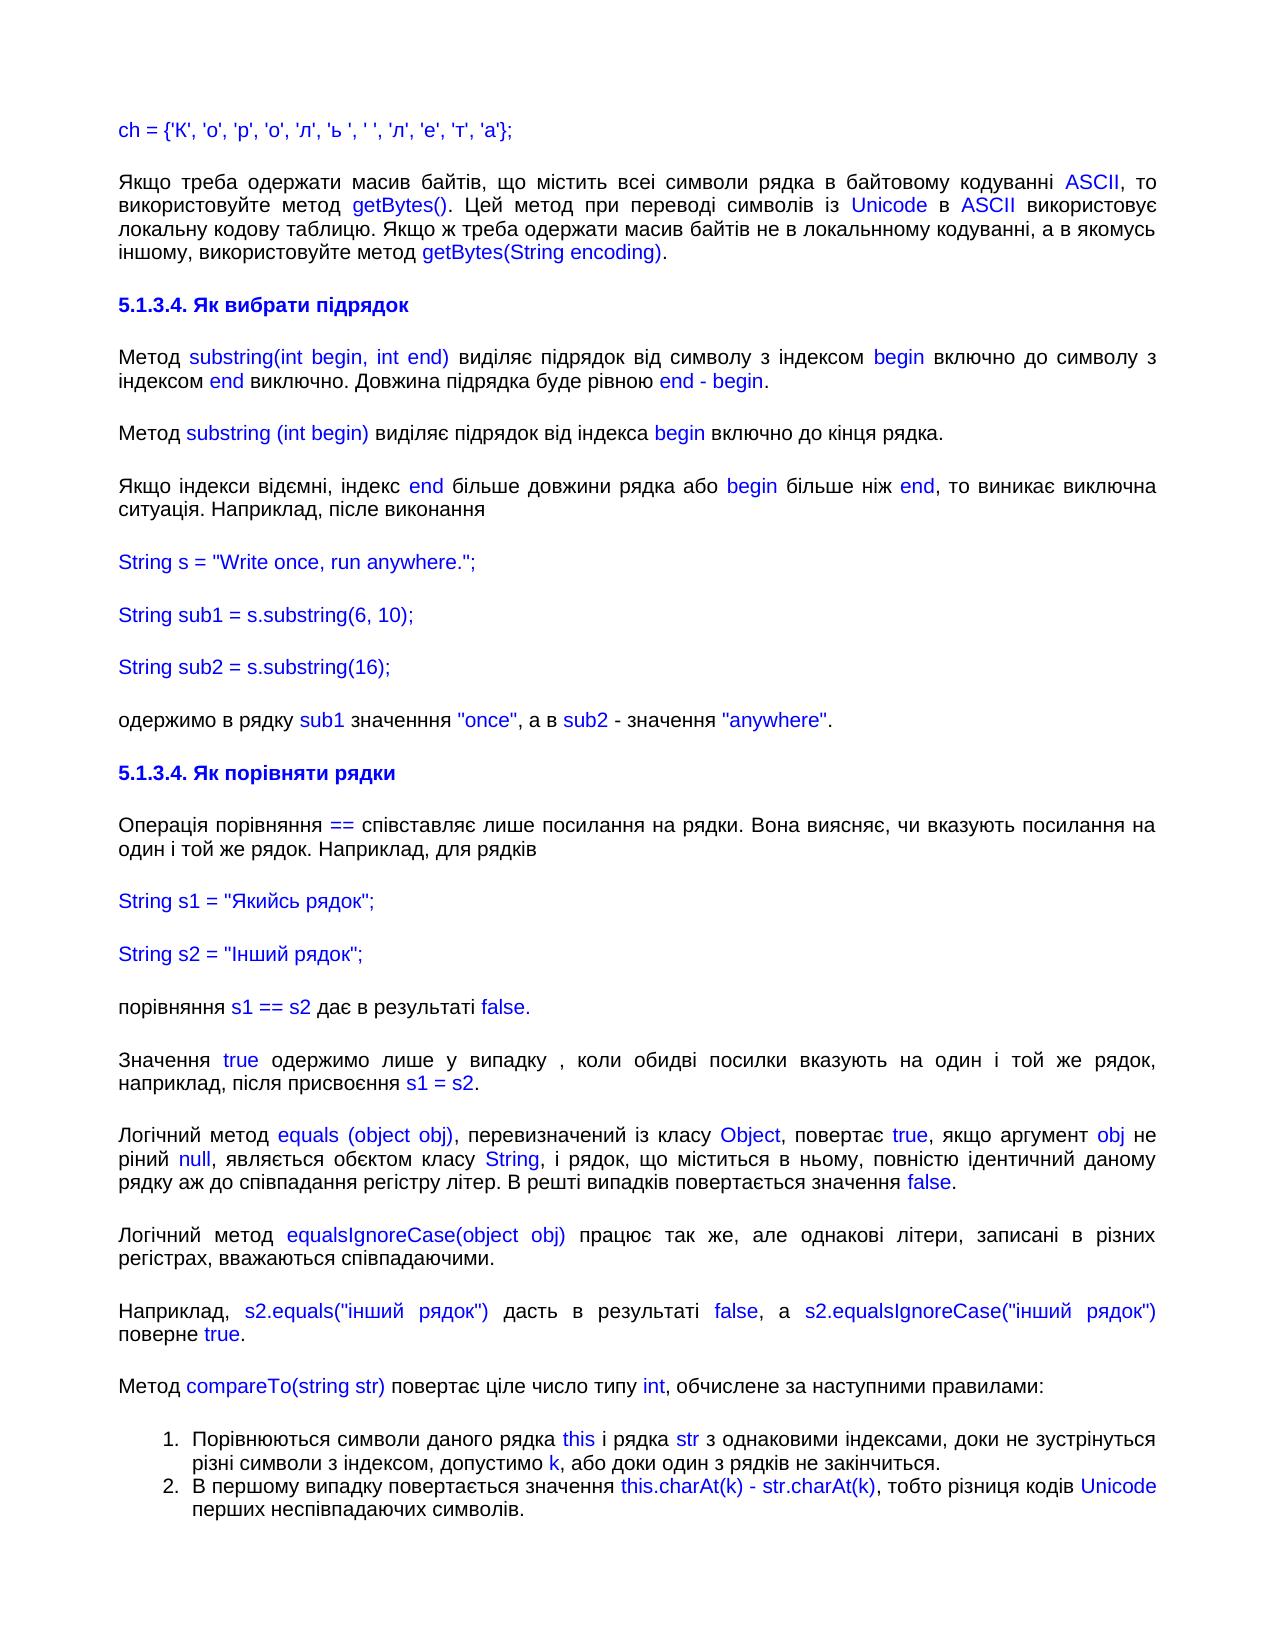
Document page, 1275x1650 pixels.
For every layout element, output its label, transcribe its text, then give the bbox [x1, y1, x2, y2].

text Логічний метод equalsIgnoreCase(object obj) працює так же, але однакові літери, записані в різних регістрах, вважаються співпадаючими. [118, 1223, 1157, 1270]
text одержимо в рядку sub1 значенння "once", а в sub2 - значення "anywhere". [118, 709, 1157, 732]
text Метод substring (int begin) виділяє підрядок від індекса begin включно до кінця рядка. [118, 422, 1157, 445]
text Метод compareTo(string str) повертає ціле число типу int, обчислене за наступними правилами: [118, 1375, 1157, 1398]
text 5.1.3.4. Як порівняти рядки [118, 761, 1157, 784]
text 5.1.3.4. Як вибрати підрядок [118, 293, 1157, 316]
list Порівнюються символи даного рядка this і рядка str з однаковими індексами, доки не зустрінуться різні символи з індексом, допустимо k, або доки один з рядків не закінчиться. [162, 1428, 1157, 1474]
text Логічний метод equals (object obj), перевизначений із класу Оbject, повертає true, якщо аргумент obj не ріний null, являється обєктом класу String, і рядок, що міститься в ньому, повністю ідентичний даному рядку аж до співпадання регістру літер. В решті випадків повертається значення false. [118, 1124, 1157, 1194]
text Наприклад, s2.equals("інший рядок") дасть в результаті false, а s2.equalsIgnoreCase("інший рядок") поверне true. [118, 1299, 1157, 1346]
text порівняння s1 == s2 дає в результаті false. [118, 995, 1157, 1019]
text String sub2 = s.substring(16); [118, 656, 1157, 679]
text String s = "Write onсe, run anywhere."; [118, 551, 1157, 574]
text String s2 = "Інший рядок"; [118, 943, 1157, 966]
text String sub1 = s.substring(6, 10); [118, 603, 1157, 626]
text Якщо треба одержати масив байтів, що містить всеі символи рядка в байтовому кодуванні ASCII, то використовуйте метод getBytes(). Цей метод при переводі символів із Unicode в ASCII використовує локальну кодову таблицю. Якщо ж треба одержати масив байтів не в локальнному кодуванні, а в якомусь іншому, використовуйте метод getBytes(String encoding). [118, 171, 1157, 264]
list В першому випадку повертається значення this.charAt(k) - str.charAt(k), тобто різниця кодів Unicode перших неспівпадаючих символів. [162, 1474, 1157, 1521]
text Якщо індекси відємні, індекс end більше довжини рядка або begin більше ніж end, то виникає виключна ситуація. Наприклад, післе виконання [118, 474, 1157, 521]
text String s1 = "Якийсь рядок"; [118, 890, 1157, 913]
text Значення true одержимо лише у випадку , коли обидві посилки вказують на один і той же рядок, наприклад, після присвоєння s1 = s2. [118, 1048, 1157, 1094]
text ch = {'К', 'о', 'р', 'о', 'л', 'ь ', ' ', 'л', 'е', 'т', 'а'}; [118, 118, 1157, 141]
text Операція порівняння == співставляє лише посилання на рядки. Вона виясняє, чи вказують посилання на один і той же рядок. Наприклад, для рядків [118, 814, 1157, 861]
text Метод substring(int begin, int end) виділяє підрядок від символу з індексом begin включно до символу з індексом end виключно. Довжина підрядка буде рівною end - begin. [118, 346, 1157, 392]
